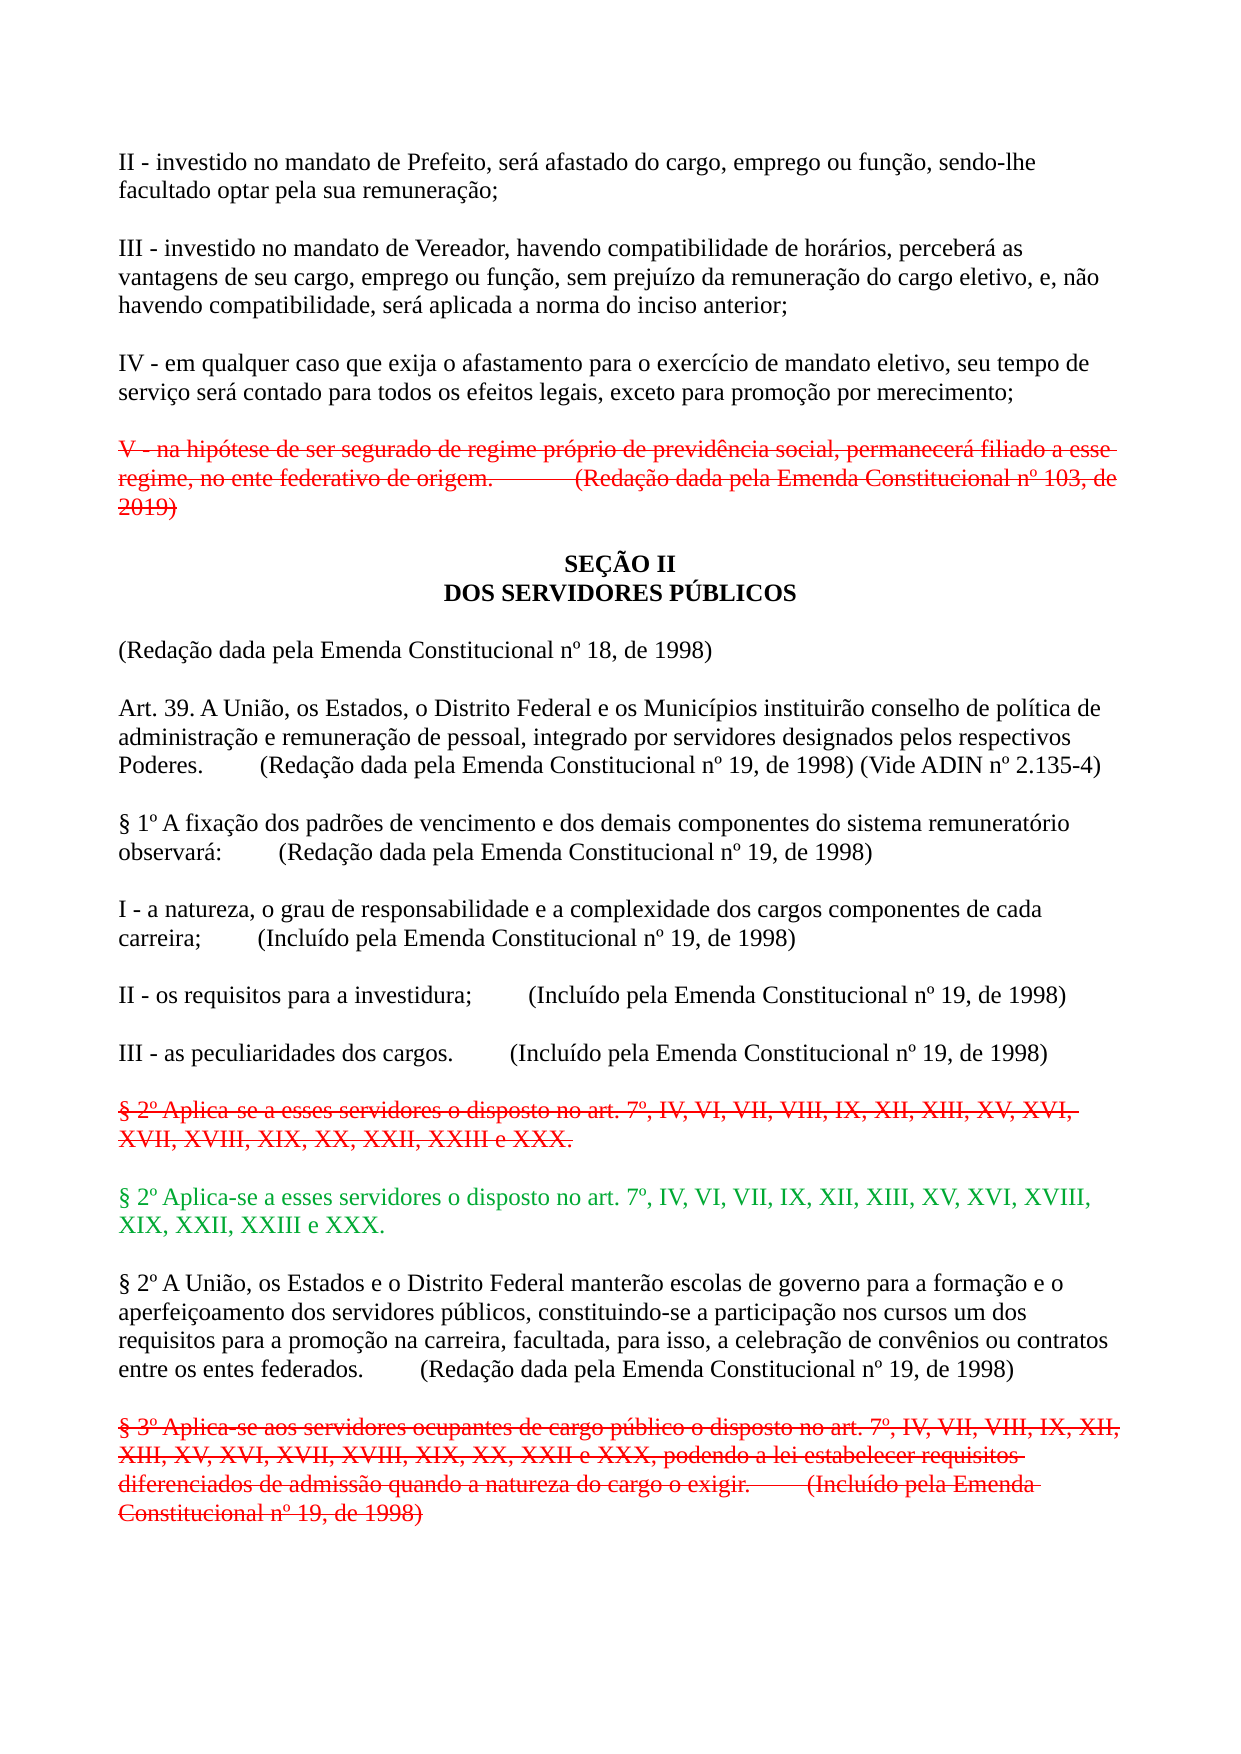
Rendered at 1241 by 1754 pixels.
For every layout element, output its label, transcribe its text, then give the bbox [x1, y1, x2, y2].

text SEÇÃO II [118, 549, 1122, 578]
text Art. 39. A União, os Estados, o Distrito Federal e os Municípios instituirão conselho de política de administração e remuneração de pessoal, integrado por servidores designados pelos respectivos Poderes. (Redação dada pela Emenda Constitucional nº 19, de 1998) (Vide ADIN nº 2.135-4) [118, 693, 1122, 779]
text DOS SERVIDORES PÚBLICOS [118, 578, 1122, 607]
text (Redação dada pela Emenda Constitucional nº 18, de 1998) [118, 636, 1122, 664]
text § 1º A fixação dos padrões de vencimento e dos demais componentes do sistema remuneratório observará: (Redação dada pela Emenda Constitucional nº 19, de 1998) [118, 808, 1122, 866]
text I - a natureza, o grau de responsabilidade e a complexidade dos cargos componentes de cada carreira; (Incluído pela Emenda Constitucional nº 19, de 1998) [118, 894, 1122, 952]
text III - investido no mandato de Vereador, havendo compatibilidade de horários, perceberá as vantagens de seu cargo, emprego ou função, sem prejuízo da remuneração do cargo eletivo, e, não havendo compatibilidade, será aplicada a norma do inciso anterior; [118, 233, 1122, 319]
text § 2º Aplica-se a esses servidores o disposto no art. 7º, IV, VI, VII, VIII, IX, XII, XIII, XV, XVI, XVII, XVIII, XIX, XX, XXII, XXIII e XXX. [118, 1096, 1122, 1153]
text § 2º Aplica-se a esses servidores o disposto no art. 7º, IV, VI, VII, IX, XII, XIII, XV, XVI, XVIII, XIX, XXII, XXIII e XXX. [118, 1182, 1122, 1239]
text § 3º Aplica-se aos servidores ocupantes de cargo público o disposto no art. 7º, IV, VII, VIII, IX, XII, XIII, XV, XVI, XVII, XVIII, XIX, XX, XXII e XXX, podendo a lei estabelecer requisitos diferenciados de admissão quando a natureza do cargo o exigir. (Incluído pela Emenda Constitucional nº 19, de 1998) [118, 1412, 1122, 1527]
text III - as peculiaridades dos cargos. (Incluído pela Emenda Constitucional nº 19, de 1998) [118, 1038, 1122, 1067]
text § 2º A União, os Estados e o Distrito Federal manterão escolas de governo para a formação e o aperfeiçoamento dos servidores públicos, constituindo-se a participação nos cursos um dos requisitos para a promoção na carreira, facultada, para isso, a celebração de convênios ou contratos entre os entes federados. (Redação dada pela Emenda Constitucional nº 19, de 1998) [118, 1268, 1122, 1383]
text V - na hipótese de ser segurado de regime próprio de previdência social, permanecerá filiado a esse regime, no ente federativo de origem. (Redação dada pela Emenda Constitucional nº 103, de 2019) [118, 434, 1122, 521]
text II - os requisitos para a investidura; (Incluído pela Emenda Constitucional nº 19, de 1998) [118, 981, 1122, 1009]
text IV - em qualquer caso que exija o afastamento para o exercício de mandato eletivo, seu tempo de serviço será contado para todos os efeitos legais, exceto para promoção por merecimento; [118, 348, 1122, 406]
text II - investido no mandato de Prefeito, será afastado do cargo, emprego ou função, sendo-lhe facultado optar pela sua remuneração; [118, 147, 1122, 204]
